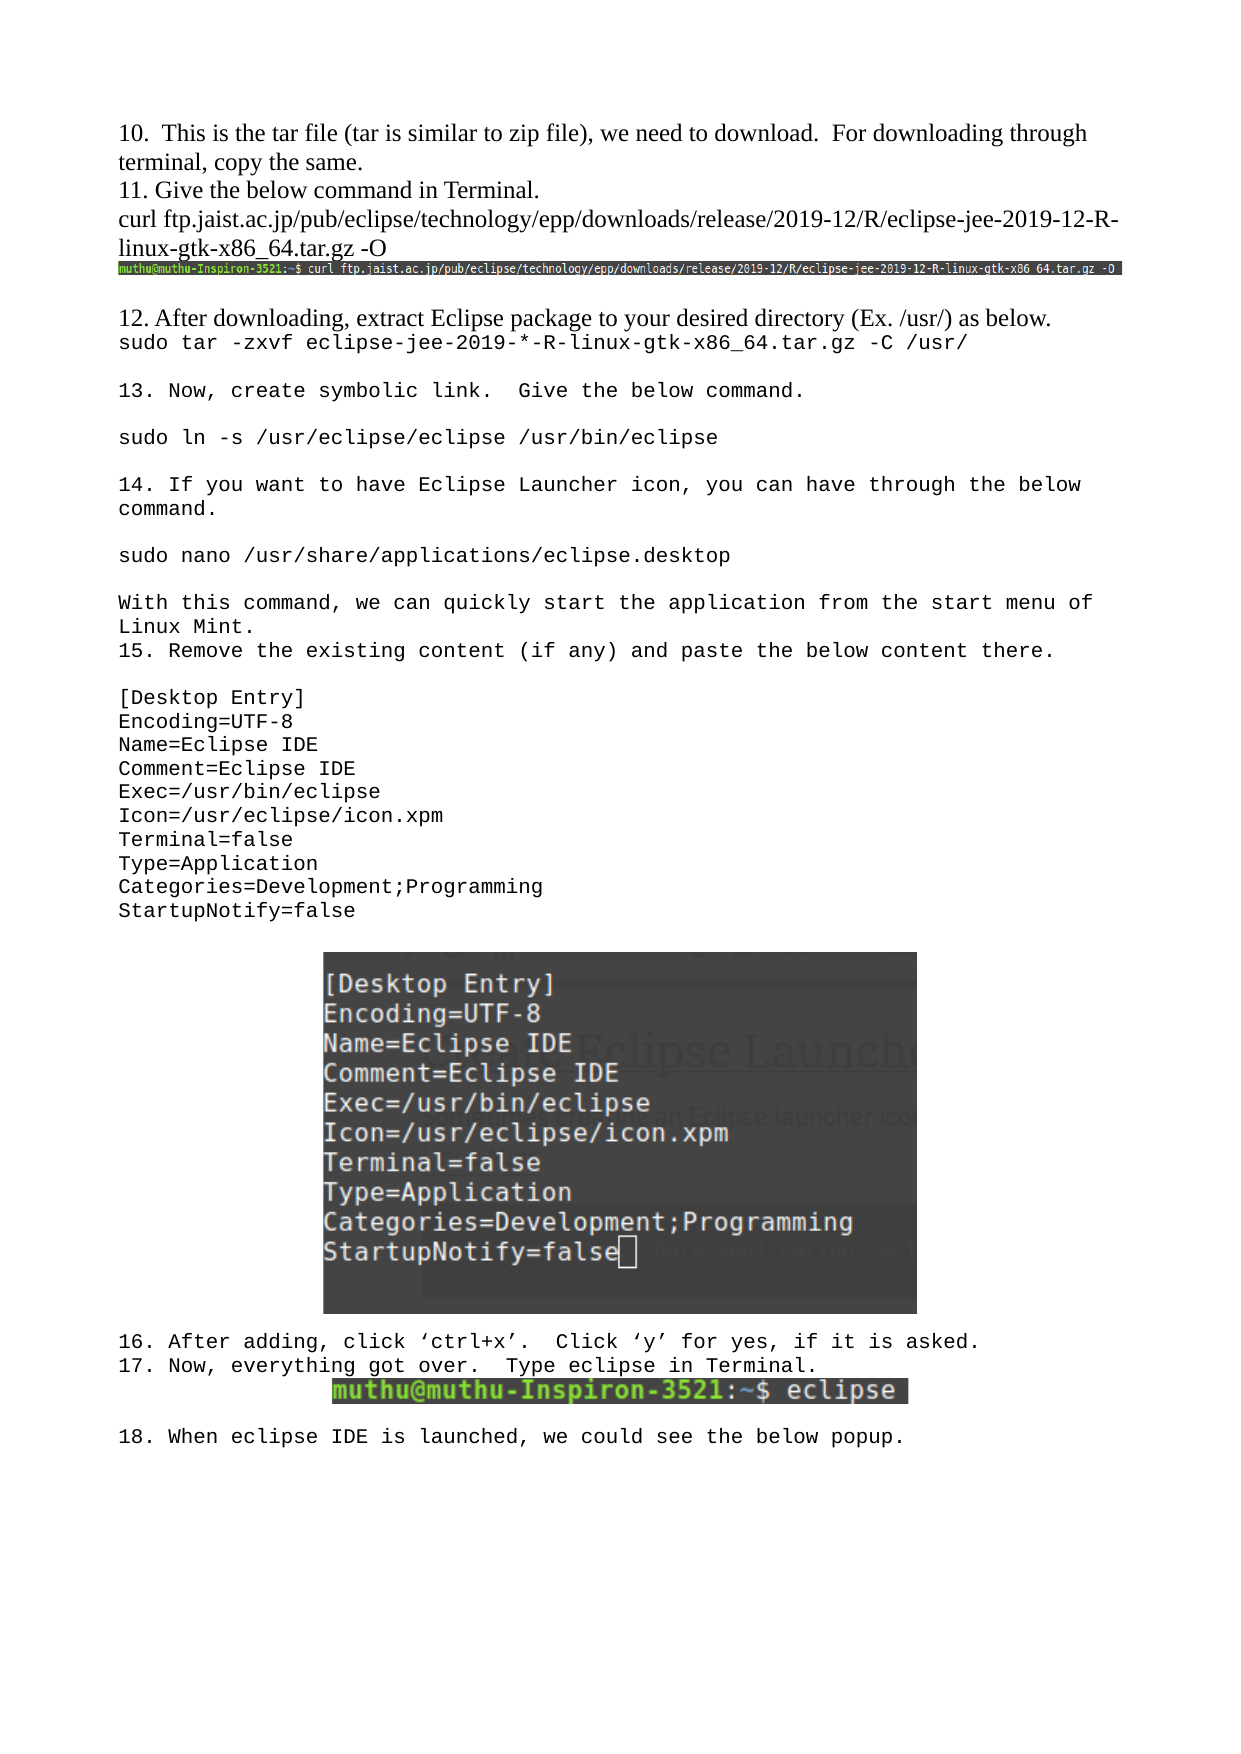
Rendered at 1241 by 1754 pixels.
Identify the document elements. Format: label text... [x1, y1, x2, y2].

picture [323, 952, 917, 1314]
text Type=Application [118, 852, 1122, 876]
text Icon=/usr/eclipse/icon.xpm [118, 805, 1122, 829]
text 14. If you want to have Eclipse Launcher icon, you can have through the below command. [118, 474, 1122, 521]
text Comment=Eclipse IDE [118, 758, 1122, 782]
text 17. Now, everything got over. Type eclipse in Terminal. [118, 1355, 1122, 1378]
text sudo nano /usr/share/applications/eclipse.desktop [118, 545, 1122, 569]
text Encoding=UTF-8 [118, 711, 1122, 734]
text Exec=/usr/bin/eclipse [118, 782, 1122, 805]
text Categories=Development;Programming [118, 876, 1122, 900]
picture [331, 1378, 909, 1404]
text With this command, we can quickly start the application from the start menu of Linux Mint. [118, 592, 1122, 640]
text [Desktop Entry] [118, 687, 1122, 711]
text 18. When eclipse IDE is launched, we could see the below popup. [118, 1426, 1122, 1449]
text Terminal=false [118, 829, 1122, 852]
text 10. This is the tar file (tar is similar to zip file), we need to download. For downloading through terminal, copy the same. [118, 118, 1122, 176]
text 16. After adding, click ‘ctrl+x’. Click ‘y’ for yes, if it is asked. [118, 1331, 1122, 1355]
text 15. Remove the existing content (if any) and paste the below content there. [118, 640, 1122, 663]
text sudo ln -s /usr/eclipse/eclipse /usr/bin/eclipse [118, 427, 1122, 451]
text Name=Eclipse IDE [118, 734, 1122, 758]
picture [118, 261, 1123, 275]
text 11. Give the below command in Terminal. [118, 176, 1122, 204]
text 13. Now, create symbolic link. Give the below command. [118, 379, 1122, 403]
text StartupNotify=false [118, 900, 1122, 923]
text curl ftp.jaist.ac.jp/pub/eclipse/technology/epp/downloads/release/2019-12/R/eclipse-jee-2019-12-R-linux-gtk-x86_64.tar.gz -O [118, 204, 1122, 261]
text 12. After downloading, extract Eclipse package to your desired directory (Ex. /usr/) as below. [118, 303, 1122, 332]
text sudo tar -zxvf eclipse-jee-2019-*-R-linux-gtk-x86_64.tar.gz -C /usr/ [118, 332, 1122, 356]
